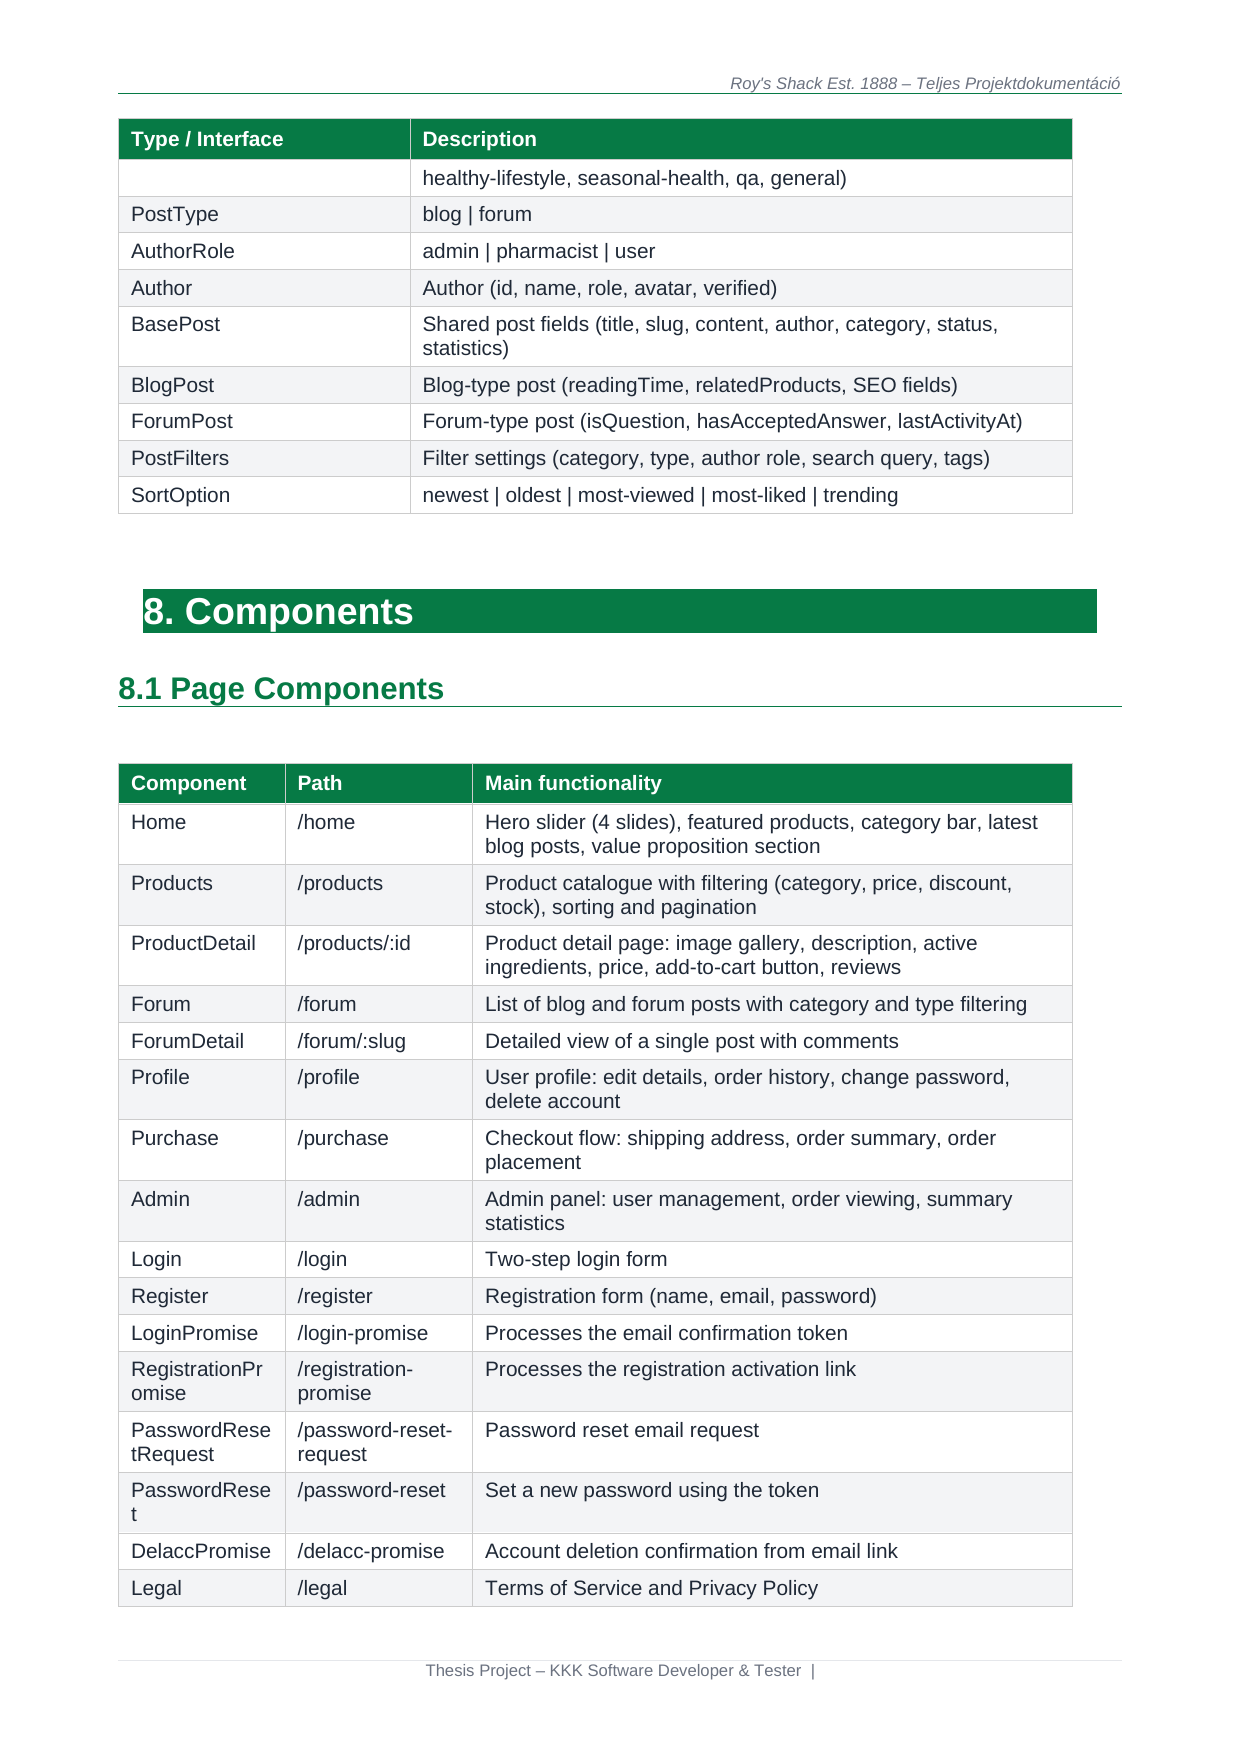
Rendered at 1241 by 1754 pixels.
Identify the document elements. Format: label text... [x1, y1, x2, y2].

table_cell Processes the registration activation link [473, 1352, 1072, 1411]
table_cell Products [119, 865, 285, 925]
table_cell Legal [119, 1570, 285, 1606]
table_cell Home [119, 805, 285, 864]
table_cell /profile [286, 1060, 472, 1119]
table_cell LoginPromise [119, 1315, 285, 1351]
table_cell Product detail page: image gallery, description, active ingredients, price, add-to-cart button, reviews [473, 926, 1072, 985]
table_cell /register [286, 1278, 472, 1314]
table_cell /delacc-promise [286, 1534, 472, 1569]
table_cell Purchase [119, 1120, 285, 1180]
subtitle 8.1 Page Components [118, 670, 1122, 706]
table_cell Registration form (name, email, password) [473, 1278, 1072, 1314]
table_header Component [119, 764, 285, 803]
table_cell BasePost [119, 307, 410, 366]
table_cell /purchase [286, 1120, 472, 1180]
table_cell BlogPost [119, 367, 410, 403]
table_cell newest | oldest | most-viewed | most-liked | trending [411, 477, 1072, 513]
table_cell Admin panel: user management, order viewing, summary statistics [473, 1181, 1072, 1241]
table_cell Filter settings (category, type, author role, search query, tags) [411, 441, 1072, 476]
table_cell Two-step login form [473, 1242, 1072, 1277]
table_cell Terms of Service and Privacy Policy [473, 1570, 1072, 1606]
table_cell Forum [119, 986, 285, 1022]
table_header Path [286, 764, 472, 803]
table_cell PasswordReset [119, 1473, 285, 1532]
table_cell healthy-lifestyle, seasonal-health, qa, general) [411, 160, 1072, 196]
table_cell /products [286, 865, 472, 925]
table_cell /password-reset [286, 1473, 472, 1532]
table_cell Login [119, 1242, 285, 1277]
table_cell RegistrationPromise [119, 1352, 285, 1411]
table_cell ForumDetail [119, 1023, 285, 1059]
table_cell Blog-type post (readingTime, relatedProducts, SEO fields) [411, 367, 1072, 403]
table_cell /home [286, 805, 472, 864]
table_cell /login-promise [286, 1315, 472, 1351]
table_cell blog | forum [411, 197, 1072, 232]
table_cell ProductDetail [119, 926, 285, 985]
table_cell admin | pharmacist | user [411, 233, 1072, 269]
table_header Type / Interface [119, 119, 410, 159]
table_cell ForumPost [119, 404, 410, 439]
table_cell [119, 160, 410, 196]
table_cell Profile [119, 1060, 285, 1119]
table_cell /legal [286, 1570, 472, 1606]
table_cell /password-reset-request [286, 1412, 472, 1472]
table_cell /admin [286, 1181, 472, 1241]
table_cell Password reset email request [473, 1412, 1072, 1472]
table_cell User profile: edit details, order history, change password, delete account [473, 1060, 1072, 1119]
table_cell PostType [119, 197, 410, 232]
table_header Description [411, 119, 1072, 159]
table_cell Hero slider (4 slides), featured products, category bar, latest blog posts, value proposition section [473, 805, 1072, 864]
table_cell /products/:id [286, 926, 472, 985]
table_cell /forum/:slug [286, 1023, 472, 1059]
table_cell Detailed view of a single post with comments [473, 1023, 1072, 1059]
table_cell /forum [286, 986, 472, 1022]
table_cell Checkout flow: shipping address, order summary, order placement [473, 1120, 1072, 1180]
table_header Main functionality [473, 764, 1072, 803]
table_cell List of blog and forum posts with category and type filtering [473, 986, 1072, 1022]
table_cell Forum-type post (isQuestion, hasAcceptedAnswer, lastActivityAt) [411, 404, 1072, 439]
table_cell AuthorRole [119, 233, 410, 269]
table_cell Admin [119, 1181, 285, 1241]
table_cell Product catalogue with filtering (category, price, discount, stock), sorting and pagination [473, 865, 1072, 925]
table_cell Account deletion confirmation from email link [473, 1534, 1072, 1569]
table_cell /registration-promise [286, 1352, 472, 1411]
subtitle 8. Components [143, 589, 1097, 633]
table_cell Author [119, 270, 410, 306]
table_cell Set a new password using the token [473, 1473, 1072, 1532]
table_cell DelaccPromise [119, 1534, 285, 1569]
table_cell Author (id, name, role, avatar, verified) [411, 270, 1072, 306]
table_cell Register [119, 1278, 285, 1314]
table_cell SortOption [119, 477, 410, 513]
table_cell /login [286, 1242, 472, 1277]
table_cell Shared post fields (title, slug, content, author, category, status, statistics) [411, 307, 1072, 366]
table_cell PostFilters [119, 441, 410, 476]
table_cell PasswordResetRequest [119, 1412, 285, 1472]
table_cell Processes the email confirmation token [473, 1315, 1072, 1351]
